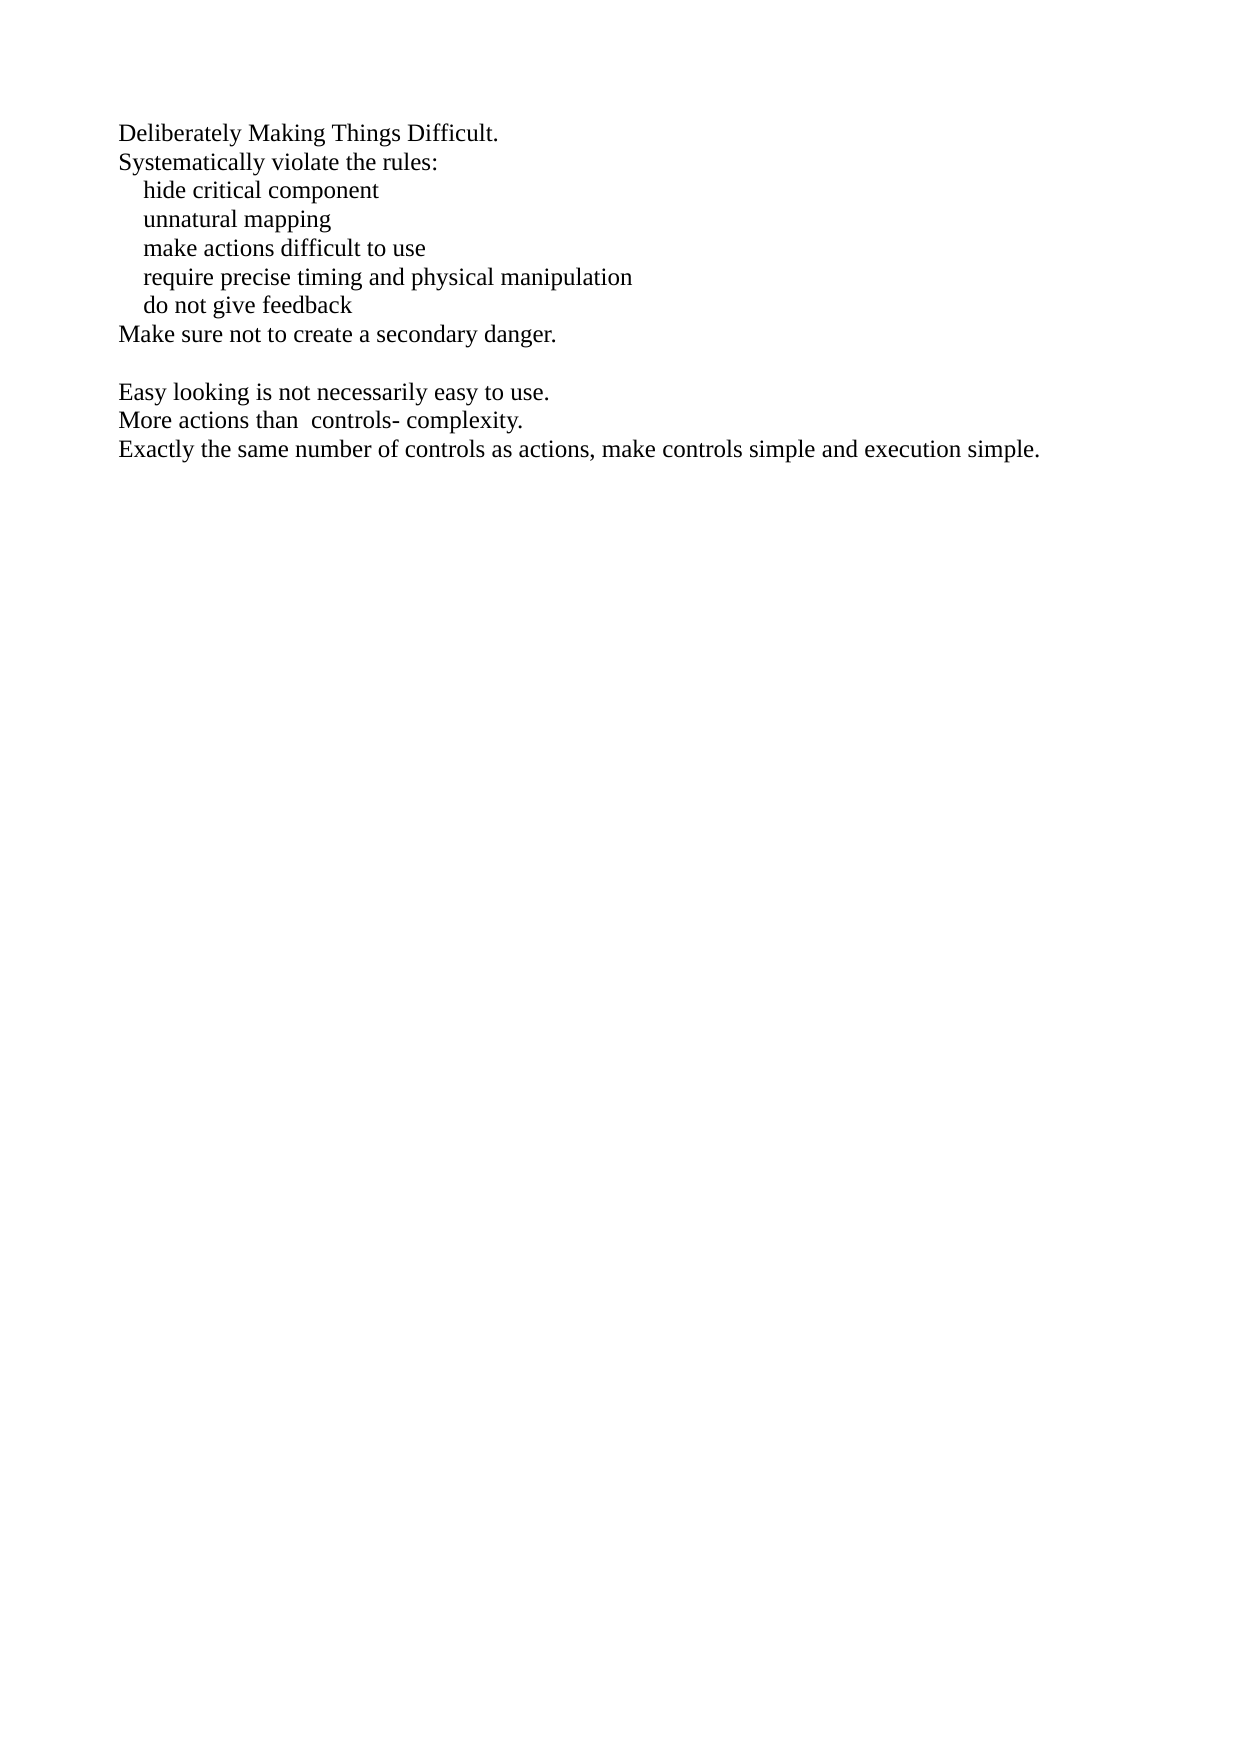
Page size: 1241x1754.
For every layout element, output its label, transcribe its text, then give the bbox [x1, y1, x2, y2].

text Deliberately Making Things Difficult. [118, 118, 1122, 147]
text make actions difficult to use [118, 233, 1122, 262]
text Exactly the same number of controls as actions, make controls simple and execution simple. [118, 434, 1122, 463]
text More actions than controls- complexity. [118, 406, 1122, 434]
text do not give feedback [118, 291, 1122, 319]
text require precise timing and physical manipulation [118, 262, 1122, 291]
text hide critical component [118, 176, 1122, 204]
text Systematically violate the rules: [118, 147, 1122, 176]
text Easy looking is not necessarily easy to use. [118, 377, 1122, 406]
text Make sure not to create a secondary danger. [118, 319, 1122, 348]
text unnatural mapping [118, 204, 1122, 233]
